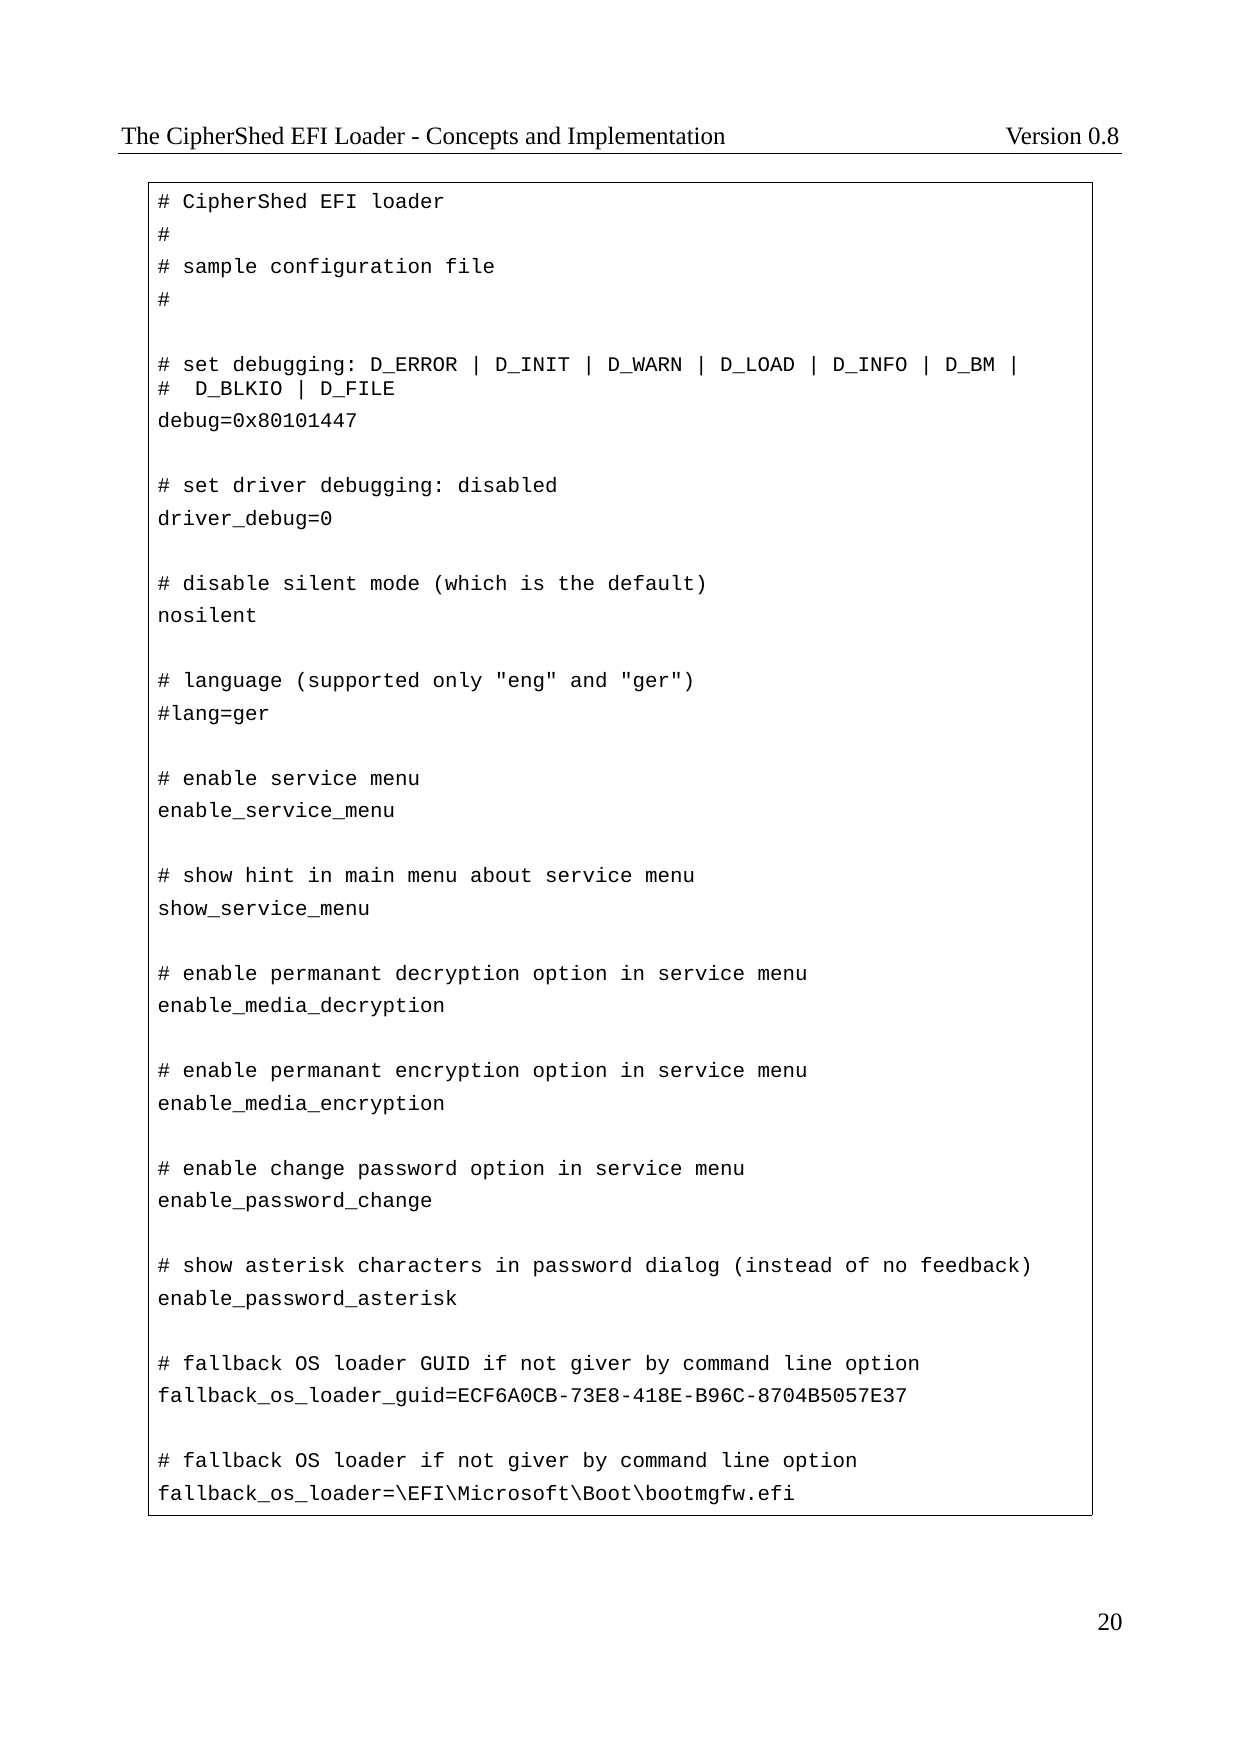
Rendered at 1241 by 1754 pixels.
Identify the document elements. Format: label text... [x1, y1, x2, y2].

text driver_debug=0 [149, 498, 1092, 531]
text # enable change password option in service menu [149, 1148, 1092, 1181]
text enable_media_decryption [149, 986, 1092, 1019]
text # sample configuration file [149, 247, 1092, 280]
text # show asterisk characters in password dialog (instead of no feedback) [149, 1246, 1092, 1278]
text enable_password_change [149, 1181, 1092, 1214]
text nosilent [149, 596, 1092, 629]
text # set debugging: D_ERROR | D_INIT | D_WARN | D_LOAD | D_INFO | D_BM | # D_BLKIO | D_FILE [149, 345, 1092, 401]
text fallback_os_loader_guid=ECF6A0CB-73E8-418E-B96C-8704B5057E37 [149, 1376, 1092, 1409]
text enable_password_asterisk [149, 1278, 1092, 1311]
text enable_service_menu [149, 791, 1092, 824]
text #lang=ger [149, 693, 1092, 726]
text debug=0x80101447 [149, 401, 1092, 434]
text # fallback OS loader GUID if not giver by command line option [149, 1343, 1092, 1376]
text # enable permanant decryption option in service menu [149, 953, 1092, 986]
text # set driver debugging: disabled [149, 466, 1092, 498]
text show_service_menu [149, 888, 1092, 921]
text # show hint in main menu about service menu [149, 856, 1092, 888]
text # enable service menu [149, 758, 1092, 791]
text # [149, 280, 1092, 312]
text # disable silent mode (which is the default) [149, 563, 1092, 596]
text # enable permanant encryption option in service menu [149, 1051, 1092, 1083]
text # fallback OS loader if not giver by command line option [149, 1441, 1092, 1473]
text enable_media_encryption [149, 1083, 1092, 1116]
text # [149, 215, 1092, 247]
text fallback_os_loader=\EFI\Microsoft\Boot\bootmgfw.efi [149, 1473, 1092, 1515]
text # language (supported only "eng" and "ger") [149, 661, 1092, 693]
text # CipherShed EFI loader [149, 183, 1092, 215]
